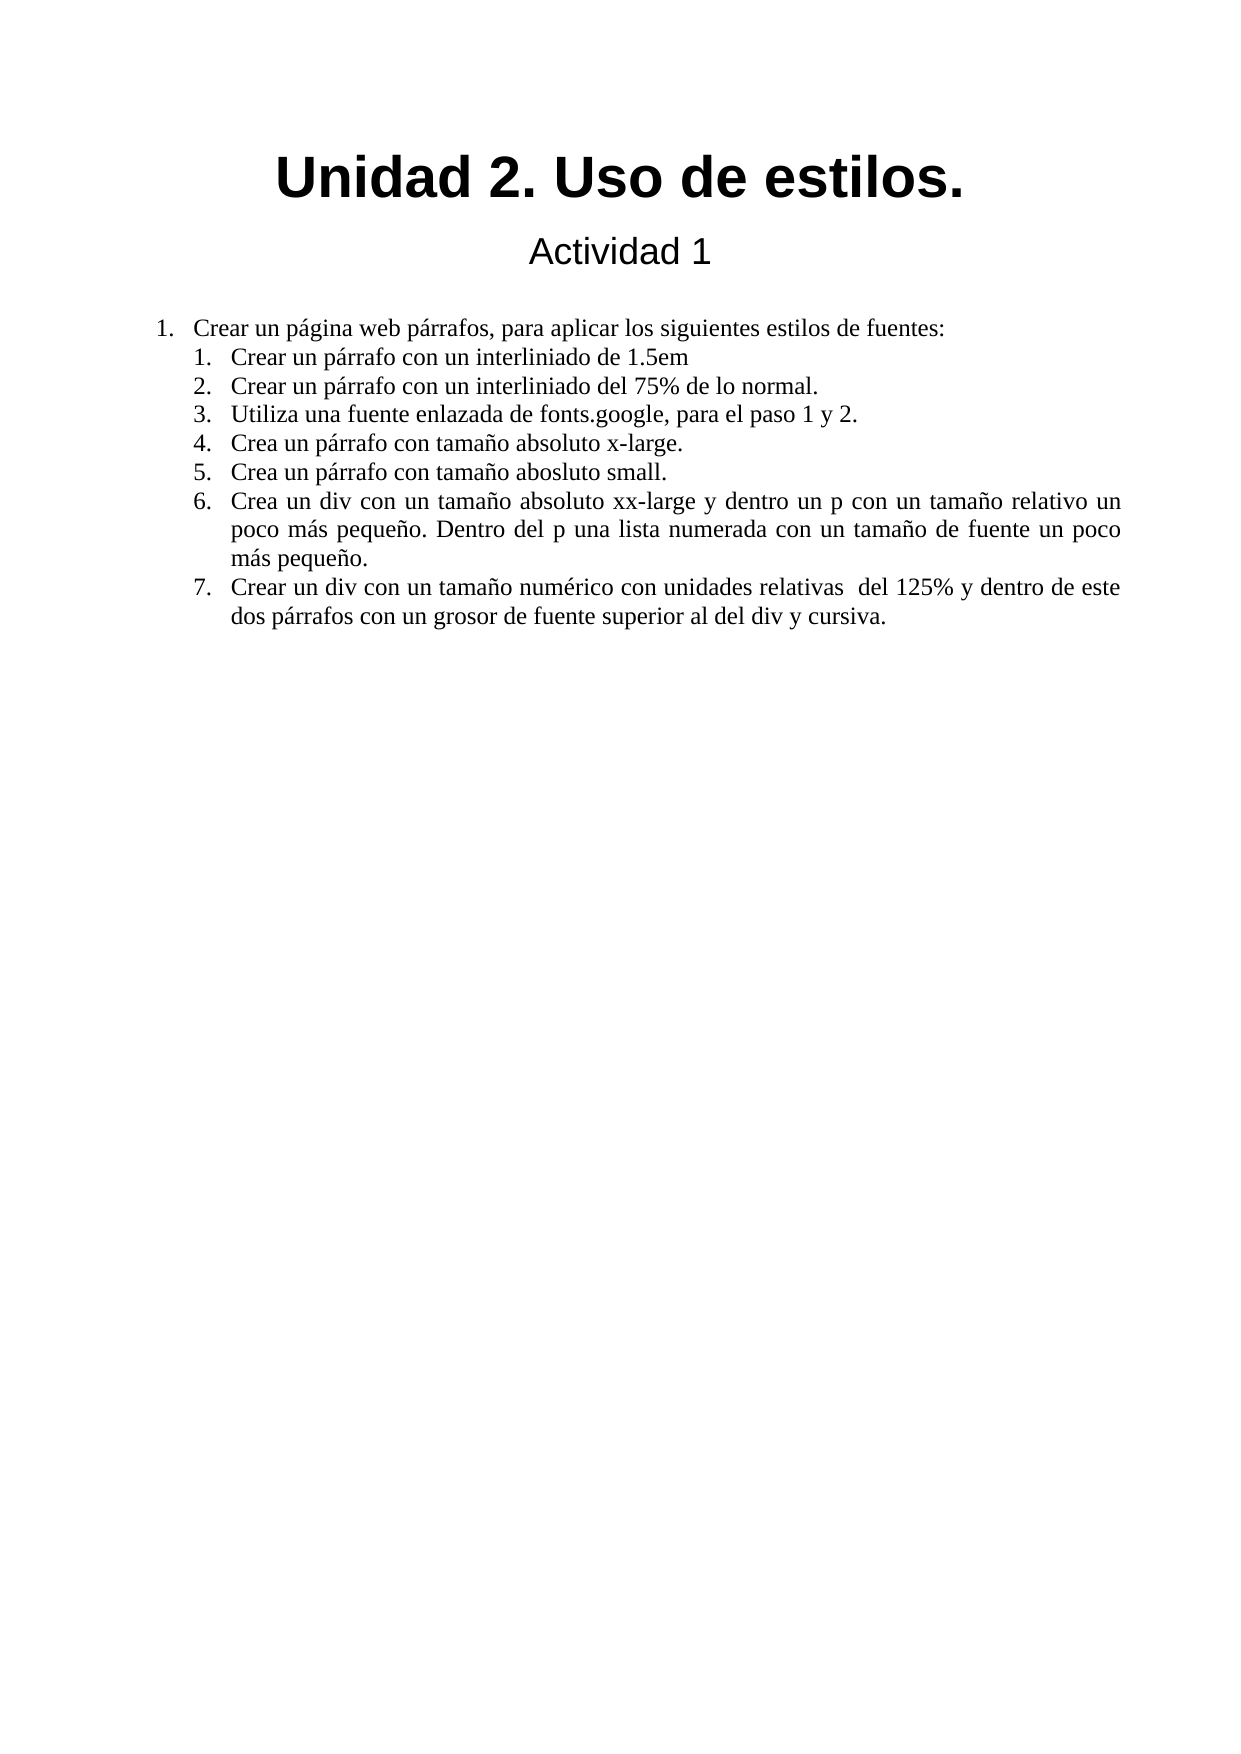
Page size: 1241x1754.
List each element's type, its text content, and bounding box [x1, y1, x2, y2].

list Crea un div con un tamaño absoluto xx-large y dentro un p con un tamaño relativo un poco más pequeño. Dentro del p una lista numerada con un tamaño de fuente un poco más pequeño. [193, 486, 1122, 572]
list Crea un párrafo con tamaño abosluto small. [193, 457, 1122, 486]
list Crear un párrafo con un interliniado de 1.5em [193, 342, 1122, 371]
list Crear un div con un tamaño numérico con unidades relativas del 125% y dentro de este dos párrafos con un grosor de fuente superior al del div y cursiva. [193, 572, 1122, 629]
title Unidad 2. Uso de estilos. [118, 143, 1122, 210]
subtitle Actividad 1 [118, 229, 1122, 272]
list Utiliza una fuente enlazada de fonts.google, para el paso 1 y 2. [193, 399, 1122, 428]
list Crear un párrafo con un interliniado del 75% de lo normal. [193, 371, 1122, 399]
list Crear un página web párrafos, para aplicar los siguientes estilos de fuentes: [156, 313, 1122, 342]
list Crea un párrafo con tamaño absoluto x-large. [193, 428, 1122, 457]
